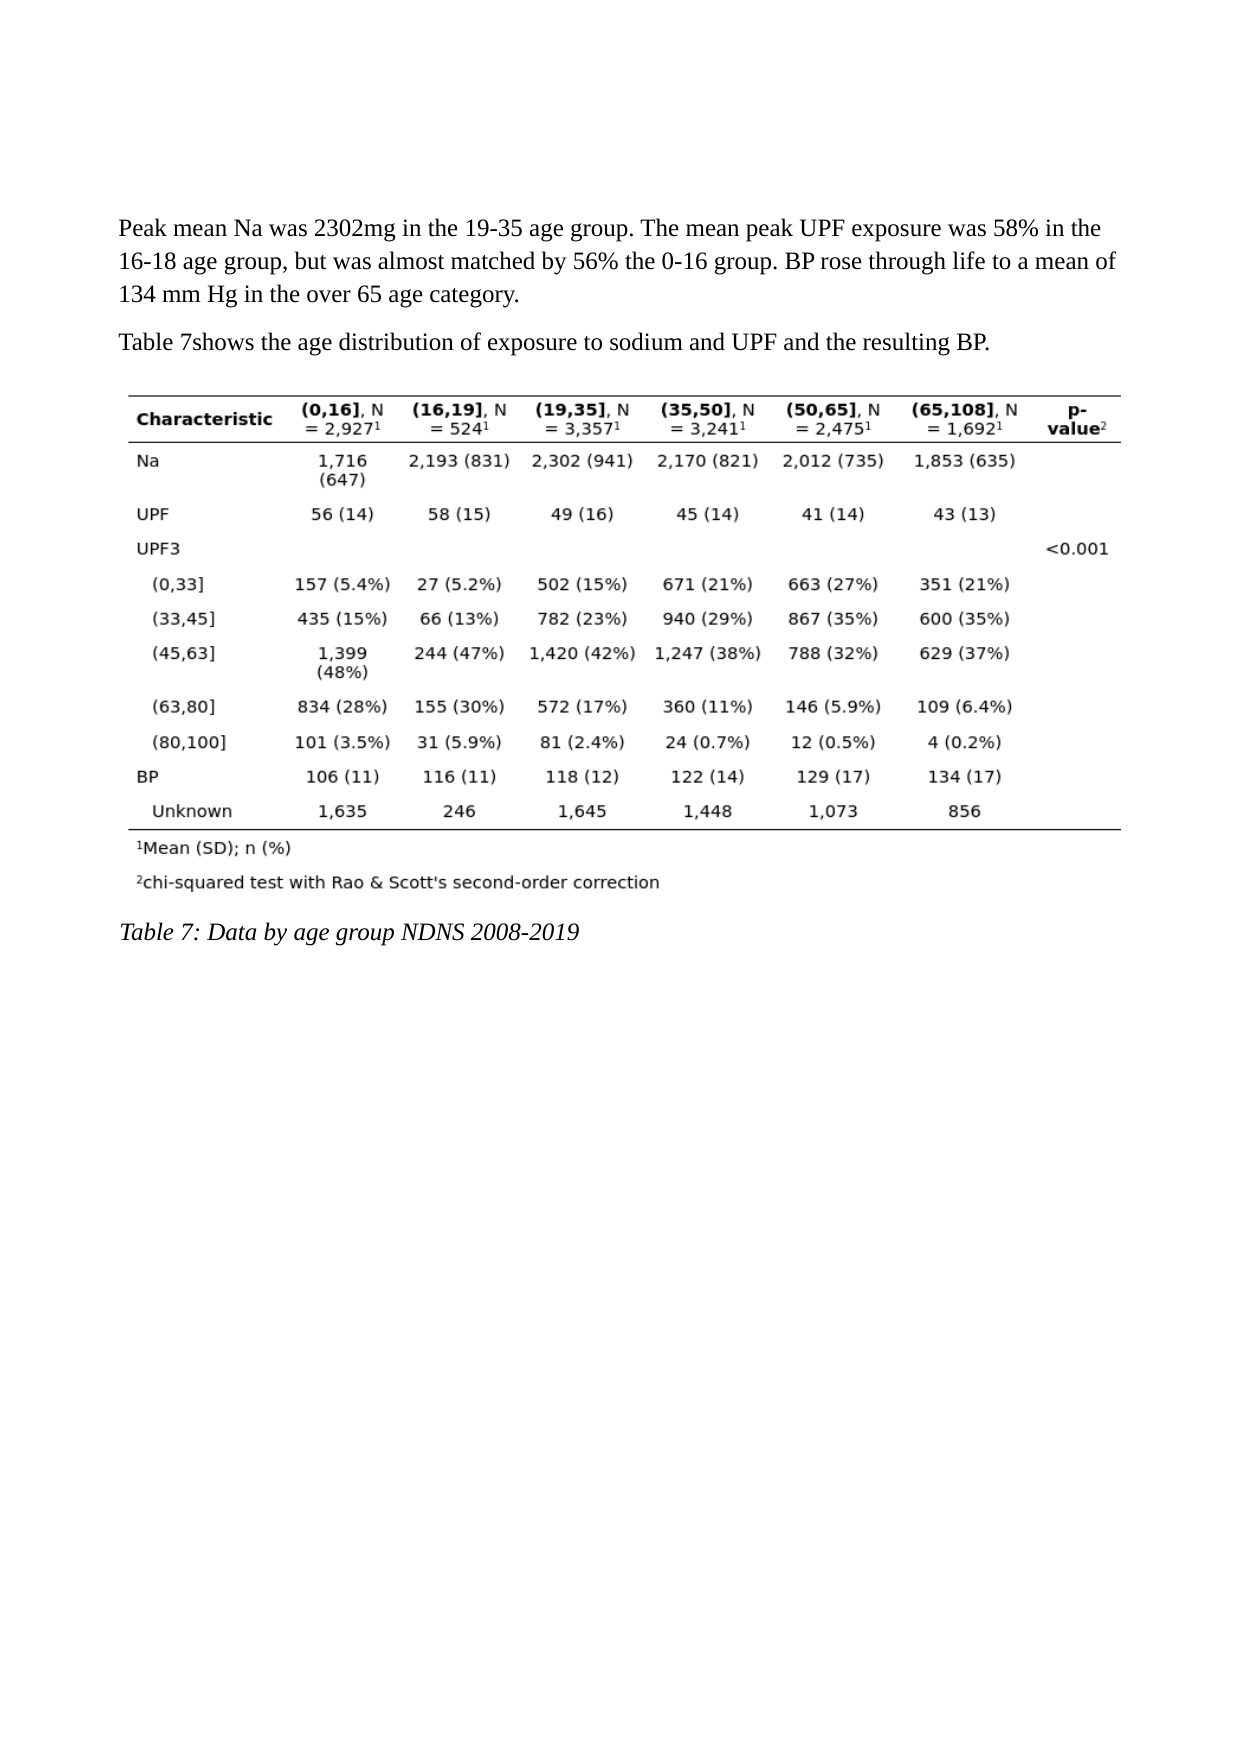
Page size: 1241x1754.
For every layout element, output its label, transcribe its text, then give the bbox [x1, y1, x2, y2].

picture [119, 387, 1122, 917]
text Table 6shows the age distribution of exposure to sodium and UPF and the resulting BP. [118, 327, 1122, 356]
text Peak mean Na was 2302mg in the 19-35 age group. The mean peak UPF exposure was 58% in the 16-18 age group, but was almost matched by 56% the 0-16 group. BP rose through life to a mean of 134 mm Hg in the over 65 age category. [118, 213, 1122, 308]
text Table 6: Data by age group NDNS 2008-2019 [119, 917, 1121, 945]
